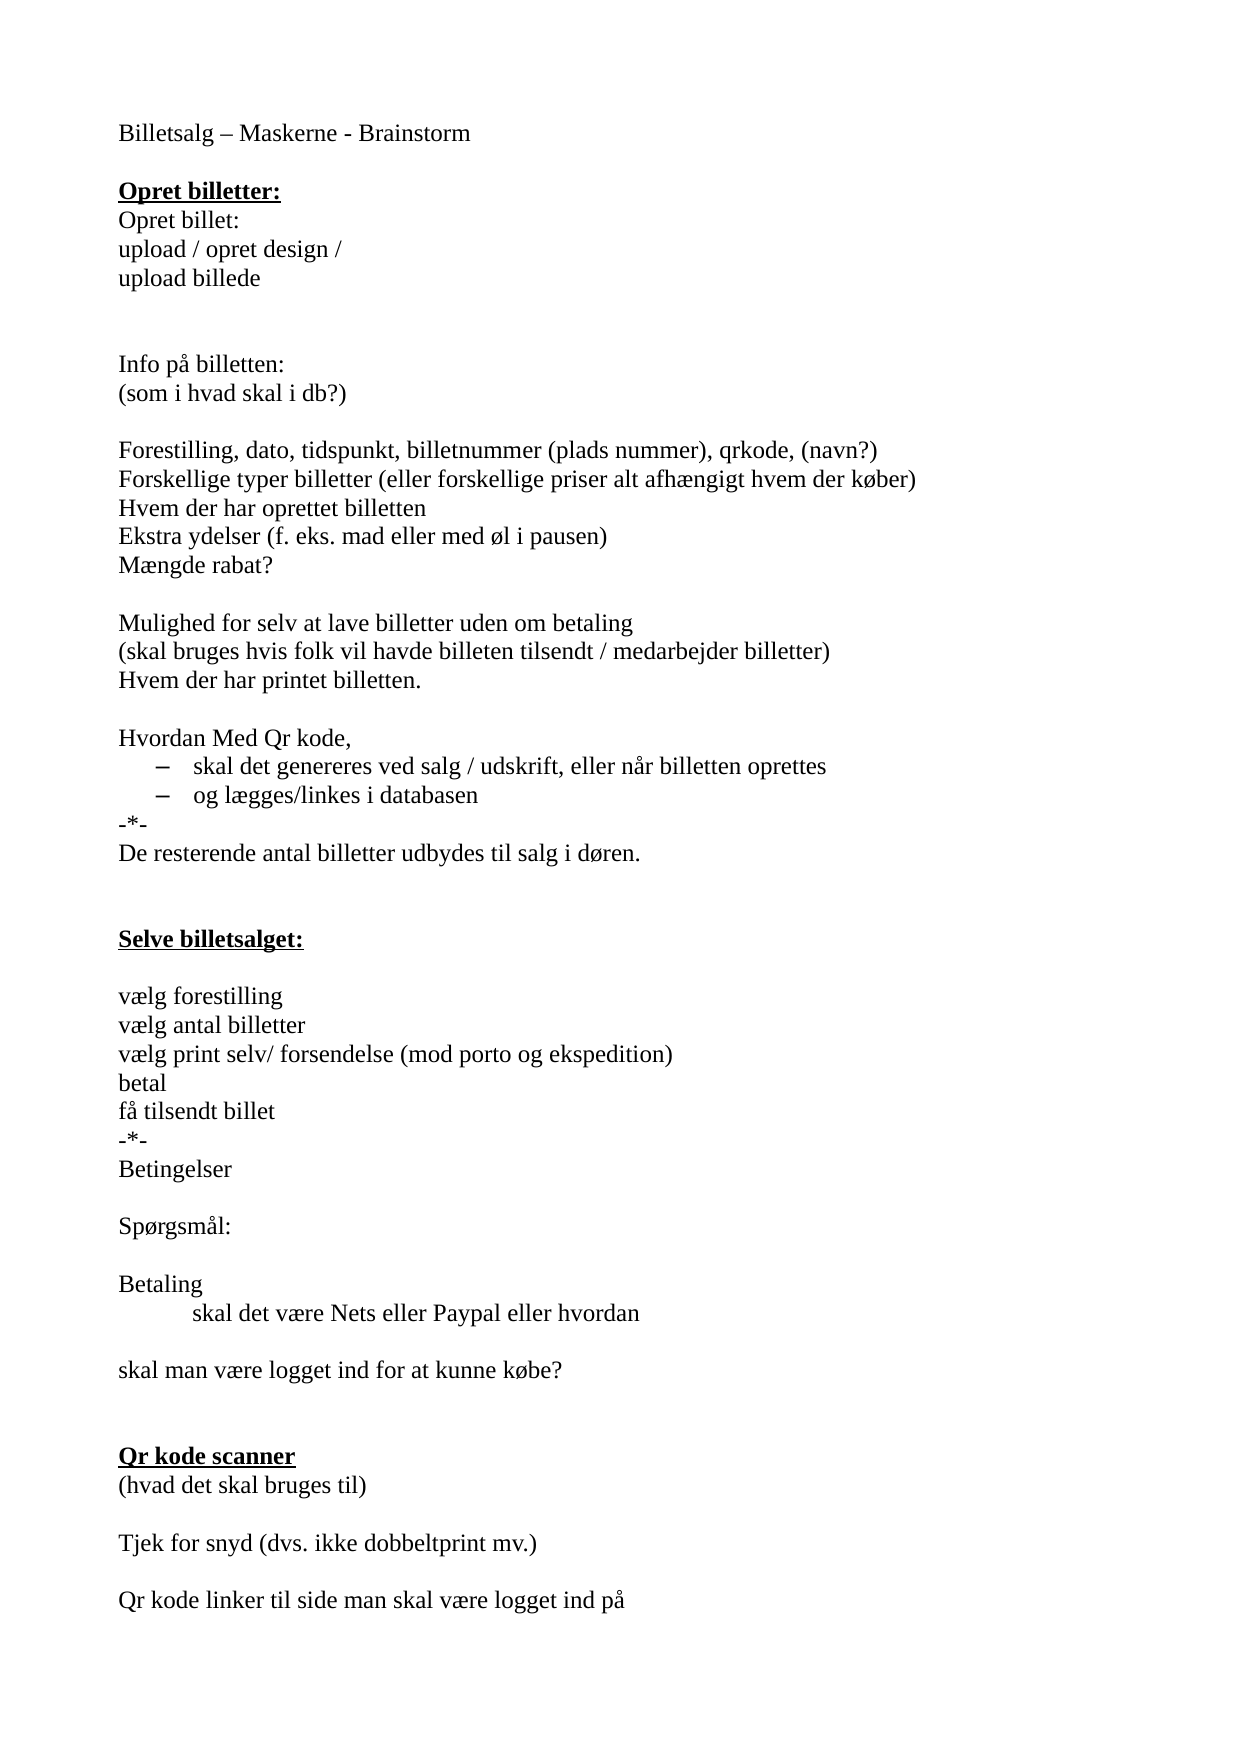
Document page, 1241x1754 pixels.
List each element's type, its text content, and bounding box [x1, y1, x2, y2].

text vælg antal billetter [118, 1010, 1122, 1039]
text Betingelser [118, 1154, 1122, 1183]
text Forskellige typer billetter (eller forskellige priser alt afhængigt hvem der køber) [118, 464, 1122, 493]
text Opret billet: [118, 205, 1122, 234]
text Selve billetsalget: [118, 924, 1122, 953]
text Qr kode scanner [118, 1441, 1122, 1470]
text vælg forestilling [118, 981, 1122, 1010]
text (som i hvad skal i db?) [118, 378, 1122, 406]
text Opret billetter: [118, 176, 1122, 205]
text -*- [118, 1125, 1122, 1154]
text skal det være Nets eller Paypal eller hvordan [118, 1298, 1122, 1326]
text Mulighed for selv at lave billetter uden om betaling [118, 608, 1122, 636]
text Mængde rabat? [118, 550, 1122, 579]
text De resterende antal billetter udbydes til salg i døren. [118, 838, 1122, 866]
text Spørgsmål: [118, 1211, 1122, 1240]
text upload / opret design / [118, 234, 1122, 263]
text -*- [118, 809, 1122, 838]
text Forestilling, dato, tidspunkt, billetnummer (plads nummer), qrkode, (navn?) [118, 435, 1122, 464]
list og lægges/linkes i databasen [156, 780, 1122, 809]
text (hvad det skal bruges til) [118, 1470, 1122, 1499]
text (skal bruges hvis folk vil havde billeten tilsendt / medarbejder billetter) [118, 636, 1122, 665]
text Hvordan Med Qr kode, [118, 723, 1122, 751]
text skal man være logget ind for at kunne købe? [118, 1355, 1122, 1384]
text Tjek for snyd (dvs. ikke dobbeltprint mv.) [118, 1528, 1122, 1556]
list skal det genereres ved salg / udskrift, eller når billetten oprettes [156, 751, 1122, 780]
text Betaling [118, 1269, 1122, 1298]
text Info på billetten: [118, 349, 1122, 378]
text upload billede [118, 263, 1122, 291]
text Qr kode linker til side man skal være logget ind på [118, 1585, 1122, 1614]
text Hvem der har printet billetten. [118, 665, 1122, 694]
text få tilsendt billet [118, 1096, 1122, 1125]
text Hvem der har oprettet billetten [118, 493, 1122, 521]
text vælg print selv/ forsendelse (mod porto og ekspedition) [118, 1039, 1122, 1068]
text Ekstra ydelser (f. eks. mad eller med øl i pausen) [118, 521, 1122, 550]
text betal [118, 1068, 1122, 1096]
